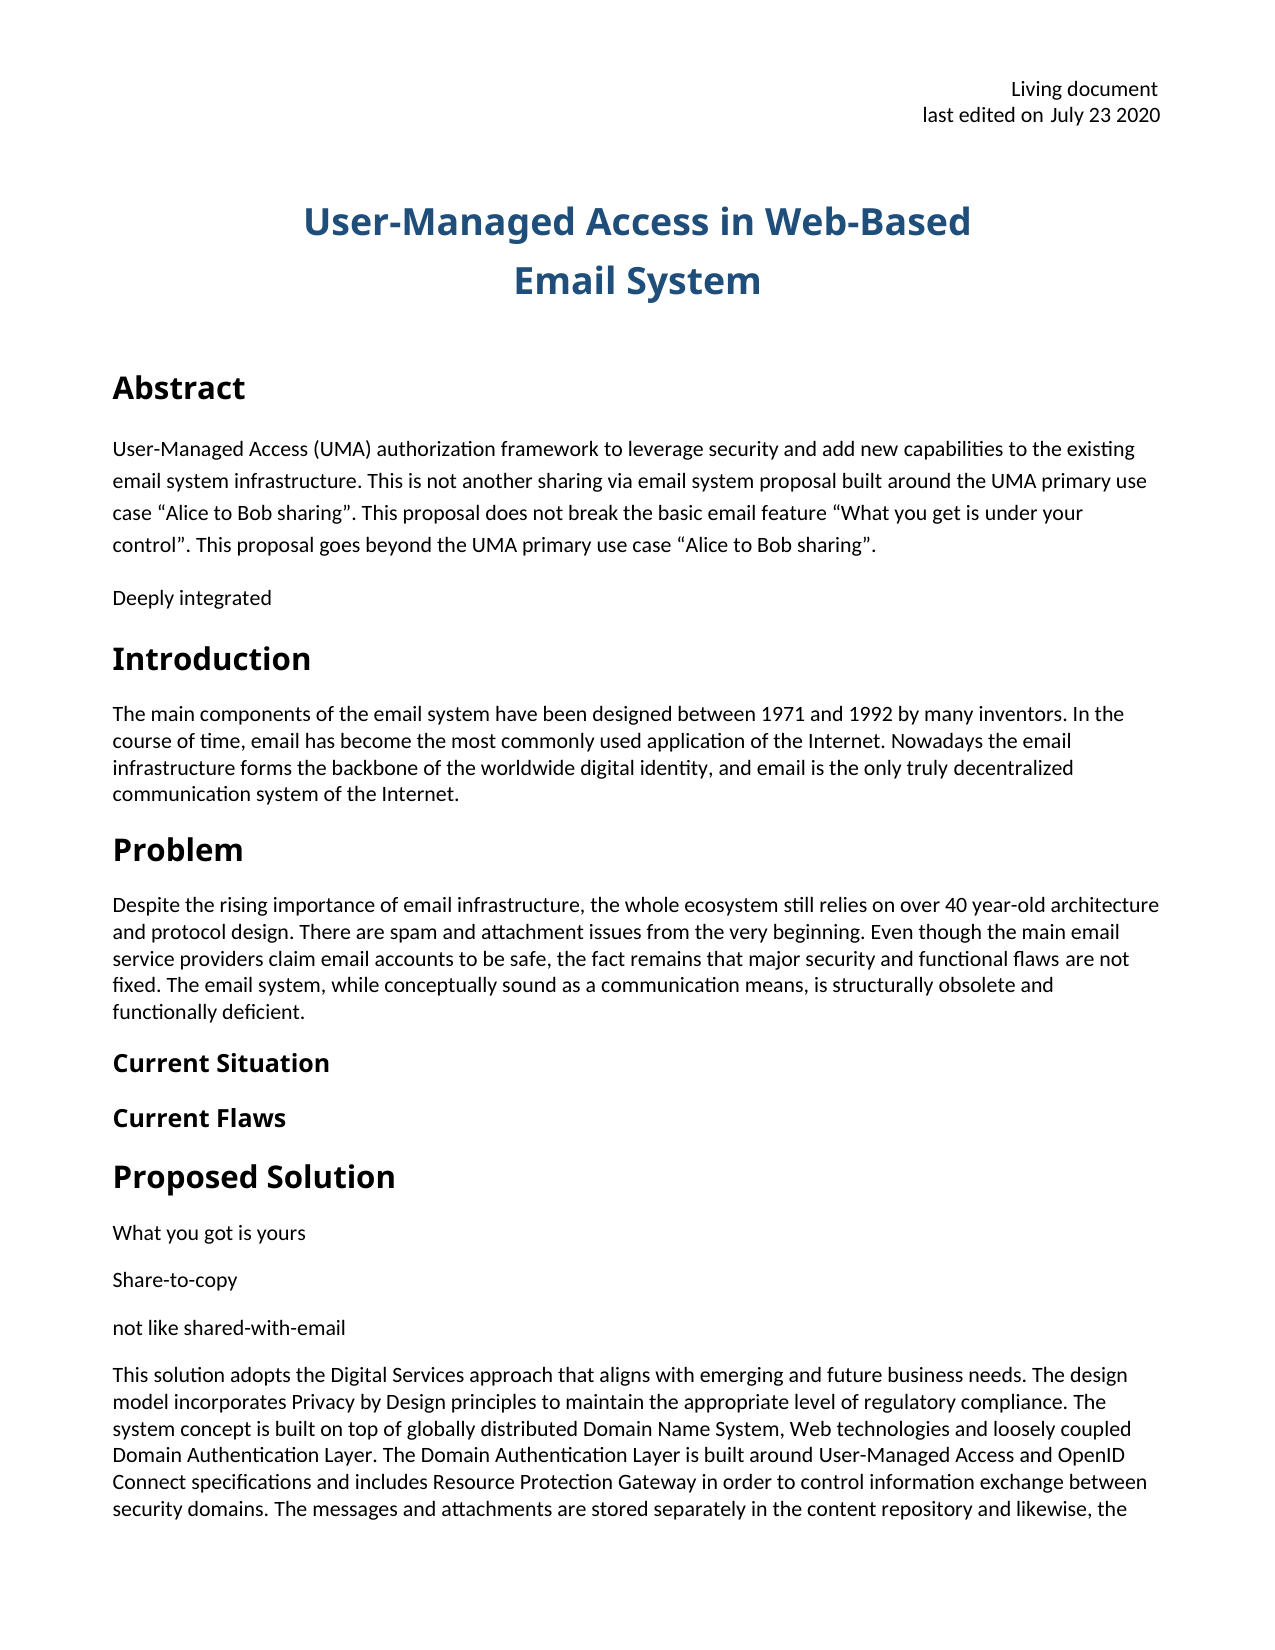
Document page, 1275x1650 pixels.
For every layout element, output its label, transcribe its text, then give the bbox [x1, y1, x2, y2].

text Current Flaws [112, 1101, 1162, 1134]
text The main components of the email system have been designed between 1971 and 1992 by many inventors. In the course of time, email has become the most commonly used application of the Internet. Nowadays the email infrastructure forms the backbone of the worldwide digital identity, and email is the only truly decentralized communication system of the Internet. [112, 701, 1162, 807]
text What you got is yours [112, 1219, 1162, 1246]
text This solution adopts the Digital Services approach that aligns with emerging and future business needs. The design model incorporates Privacy by Design principles to maintain the appropriate level of regulatory compliance. The system concept is built on top of globally distributed Domain Name System, Web technologies and loosely coupled Domain Authentication Layer. The Domain Authentication Layer is built around User-Managed Access and OpenID Connect specifications and includes Resource Protection Gateway in order to control information exchange between security domains. The messages and attachments are stored separately in the content repository and likewise, the [112, 1361, 1162, 1521]
text Introduction [112, 637, 1162, 680]
text Share-to-copy [112, 1266, 1162, 1293]
text User-Managed Access in Web-Based [112, 196, 1162, 247]
text Problem [112, 828, 1162, 871]
text Proposed Solution [112, 1155, 1162, 1198]
text Deeply integrated [112, 584, 1162, 611]
text Email System [112, 254, 1162, 305]
text not like shared-with-email [112, 1314, 1162, 1341]
text Current Situation [112, 1046, 1162, 1080]
text User-Managed Access (UMA) authorization framework to leverage security and add new capabilities to the existing email system infrastructure. This is not another sharing via email system proposal built around the UMA primary use case “Alice to Bob sharing”. This proposal does not break the basic email feature “What you get is under your control”. This proposal goes beyond the UMA primary use case “Alice to Bob sharing”. [112, 436, 1162, 558]
text Despite the rising importance of email infrastructure, the whole ecosystem still relies on over 40 year-old architecture and protocol design. There are spam and attachment issues from the very beginning. Even though the main email service providers claim email accounts to be safe, the fact remains that major security and functional flaws are not fixed. The email system, while conceptually sound as a communication means, is structurally obsolete and functionally deficient. [112, 891, 1162, 1025]
text Abstract [112, 366, 1162, 409]
